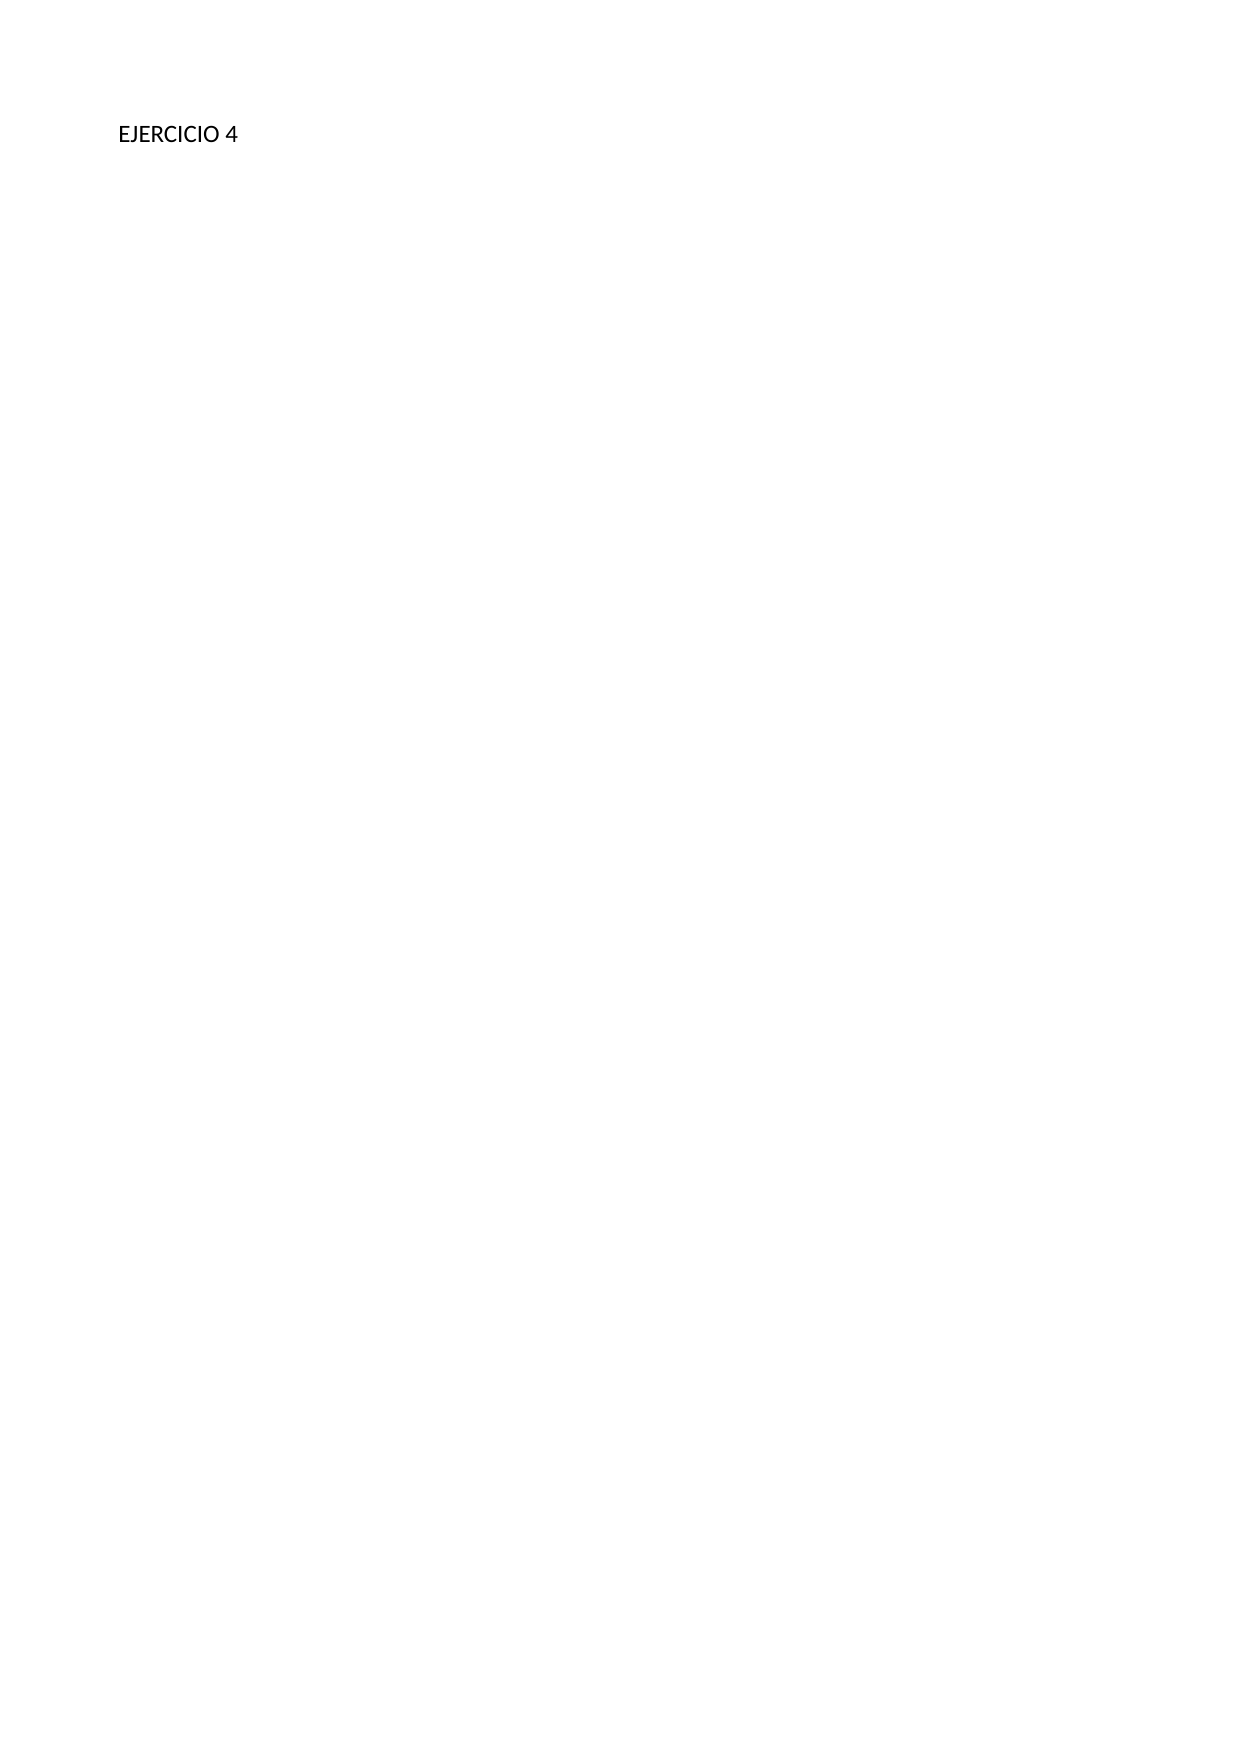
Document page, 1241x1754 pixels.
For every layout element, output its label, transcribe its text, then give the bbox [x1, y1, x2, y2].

text EJERCICIO 4 [118, 118, 1122, 149]
